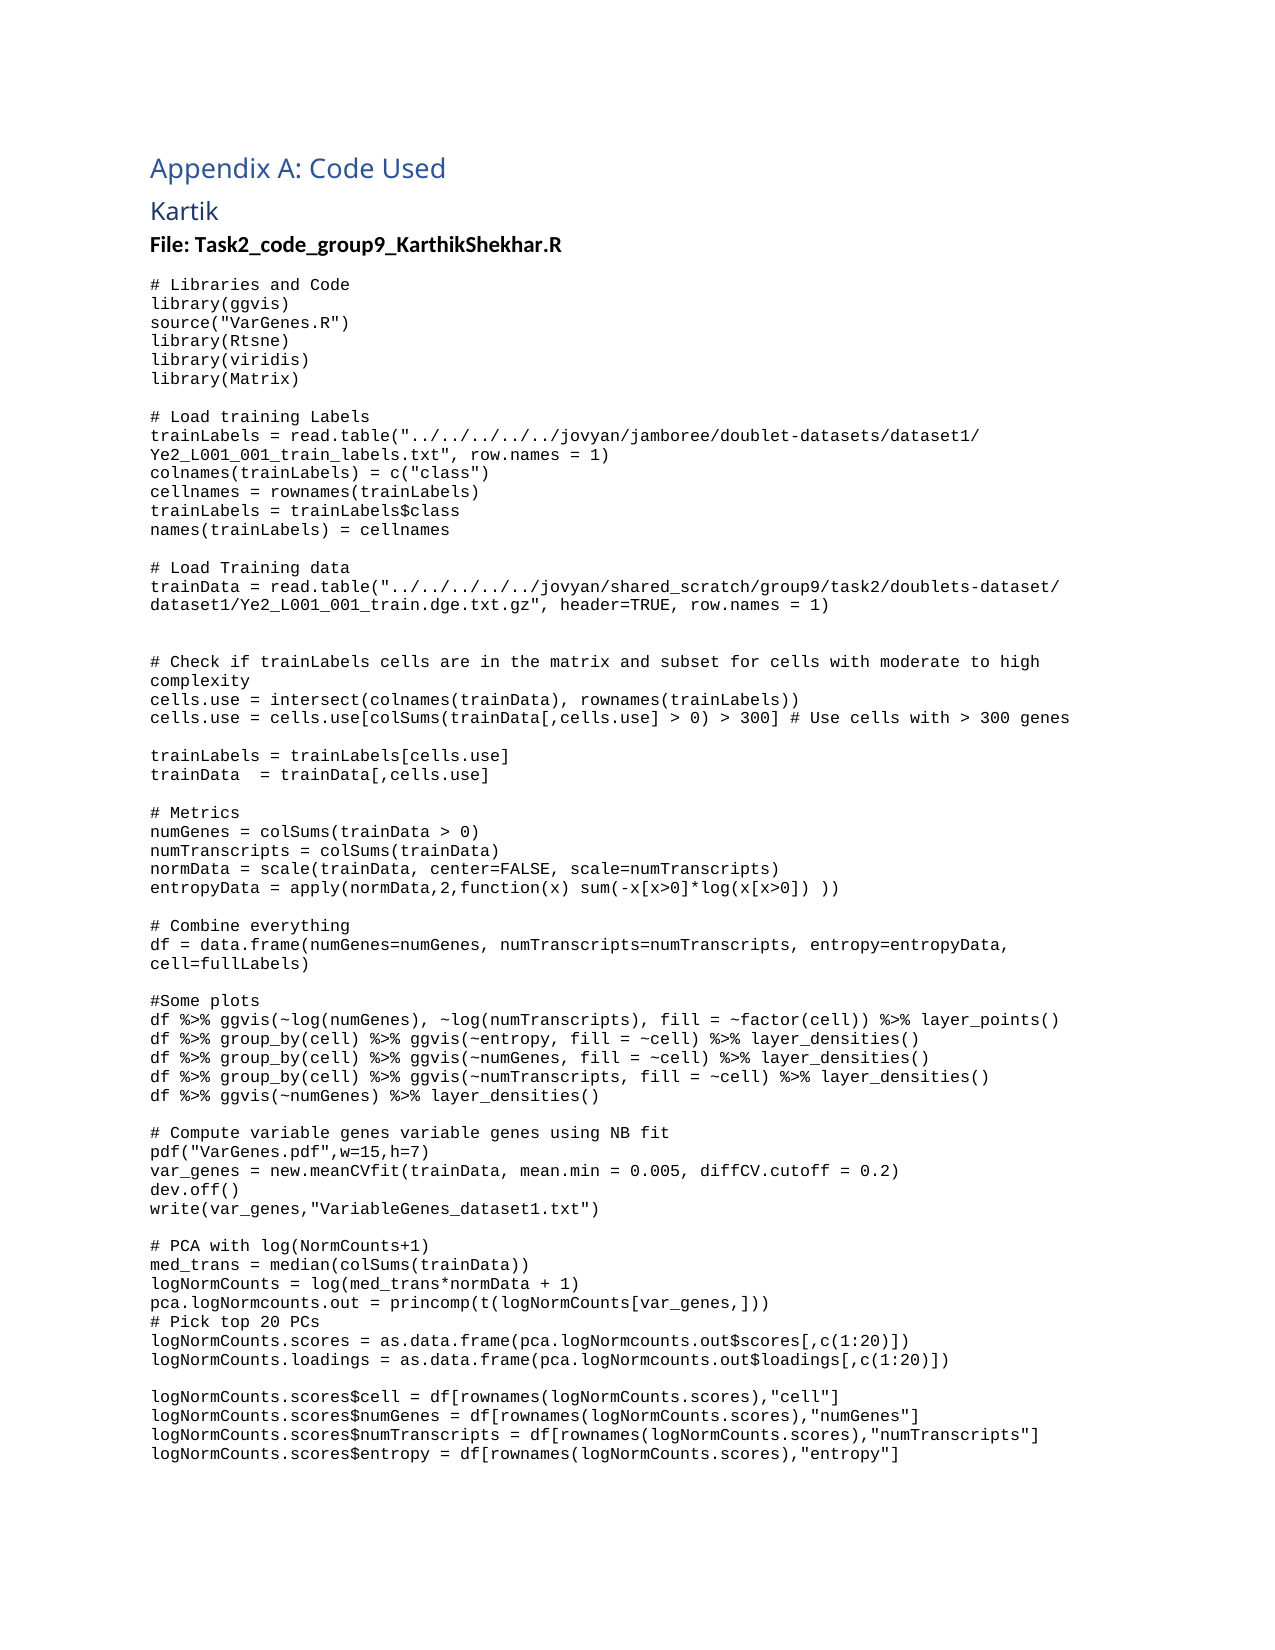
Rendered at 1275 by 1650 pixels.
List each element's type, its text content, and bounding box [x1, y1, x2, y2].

text entropyData = apply(normData,2,function(x) sum(-x[x>0]*log(x[x>0]) )) [150, 880, 1125, 899]
text df %>% group_by(cell) %>% ggvis(~numGenes, fill = ~cell) %>% layer_densities() [150, 1049, 1125, 1068]
text dev.off() [150, 1181, 1125, 1200]
text pdf("VarGenes.pdf",w=15,h=7) [150, 1144, 1125, 1163]
text write(var_genes,"VariableGenes_dataset1.txt") [150, 1200, 1125, 1219]
text library(Rtsne) [150, 333, 1125, 352]
text logNormCounts = log(med_trans*normData + 1) [150, 1276, 1125, 1294]
text pca.logNormcounts.out = princomp(t(logNormCounts[var_genes,])) [150, 1294, 1125, 1313]
text logNormCounts.scores$entropy = df[rownames(logNormCounts.scores),"entropy"] [150, 1445, 1125, 1464]
text df %>% group_by(cell) %>% ggvis(~numTranscripts, fill = ~cell) %>% layer_densities() [150, 1068, 1125, 1087]
text library(Matrix) [150, 371, 1125, 389]
text names(trainLabels) = cellnames [150, 522, 1125, 540]
text trainLabels = read.table("../../../../../jovyan/jamboree/doublet-datasets/dataset1/Ye2_L001_001_train_labels.txt", row.names = 1) [150, 427, 1125, 465]
text numGenes = colSums(trainData > 0) [150, 823, 1125, 842]
text logNormCounts.loadings = as.data.frame(pca.logNormcounts.out$loadings[,c(1:20)]) [150, 1351, 1125, 1370]
text trainData = trainData[,cells.use] [150, 767, 1125, 786]
text library(ggvis) [150, 295, 1125, 314]
text df %>% ggvis(~log(numGenes), ~log(numTranscripts), fill = ~factor(cell)) %>% layer_points() [150, 1012, 1125, 1031]
text source("VarGenes.R") [150, 314, 1125, 333]
text logNormCounts.scores$numTranscripts = df[rownames(logNormCounts.scores),"numTranscripts"] [150, 1427, 1125, 1445]
subtitle Kartik [150, 193, 1125, 228]
text cells.use = intersect(colnames(trainData), rownames(trainLabels)) [150, 691, 1125, 710]
text df %>% ggvis(~numGenes) %>% layer_densities() [150, 1087, 1125, 1106]
text # Combine everything [150, 917, 1125, 936]
text # Load training Labels [150, 408, 1125, 427]
text # Metrics [150, 804, 1125, 823]
text logNormCounts.scores$numGenes = df[rownames(logNormCounts.scores),"numGenes"] [150, 1408, 1125, 1427]
text # Compute variable genes variable genes using NB fit [150, 1125, 1125, 1144]
text trainLabels = trainLabels[cells.use] [150, 748, 1125, 767]
text # Check if trainLabels cells are in the matrix and subset for cells with moderate to high complexity [150, 653, 1125, 691]
text med_trans = median(colSums(trainData)) [150, 1257, 1125, 1276]
text cellnames = rownames(trainLabels) [150, 484, 1125, 503]
text logNormCounts.scores = as.data.frame(pca.logNormcounts.out$scores[,c(1:20)]) [150, 1332, 1125, 1351]
text # Load Training data [150, 559, 1125, 578]
text # Libraries and Code [150, 276, 1125, 295]
text # Pick top 20 PCs [150, 1313, 1125, 1332]
text # PCA with log(NormCounts+1) [150, 1238, 1125, 1257]
text var_genes = new.meanCVfit(trainData, mean.min = 0.005, diffCV.cutoff = 0.2) [150, 1163, 1125, 1181]
text File: Task2_code_group9_KarthikShekhar.R [150, 230, 1125, 258]
text colnames(trainLabels) = c("class") [150, 465, 1125, 484]
subtitle Appendix A: Code Used [150, 150, 1125, 187]
text numTranscripts = colSums(trainData) [150, 842, 1125, 861]
text #Some plots [150, 993, 1125, 1012]
text trainData = read.table("../../../../../jovyan/shared_scratch/group9/task2/doublets-dataset/dataset1/Ye2_L001_001_train.dge.txt.gz", header=TRUE, row.names = 1) [150, 578, 1125, 616]
text normData = scale(trainData, center=FALSE, scale=numTranscripts) [150, 861, 1125, 880]
text df %>% group_by(cell) %>% ggvis(~entropy, fill = ~cell) %>% layer_densities() [150, 1031, 1125, 1049]
text trainLabels = trainLabels$class [150, 503, 1125, 522]
text library(viridis) [150, 352, 1125, 371]
text cells.use = cells.use[colSums(trainData[,cells.use] > 0) > 300] # Use cells with > 300 genes [150, 710, 1125, 729]
text logNormCounts.scores$cell = df[rownames(logNormCounts.scores),"cell"] [150, 1389, 1125, 1408]
text df = data.frame(numGenes=numGenes, numTranscripts=numTranscripts, entropy=entropyData, cell=fullLabels) [150, 936, 1125, 974]
